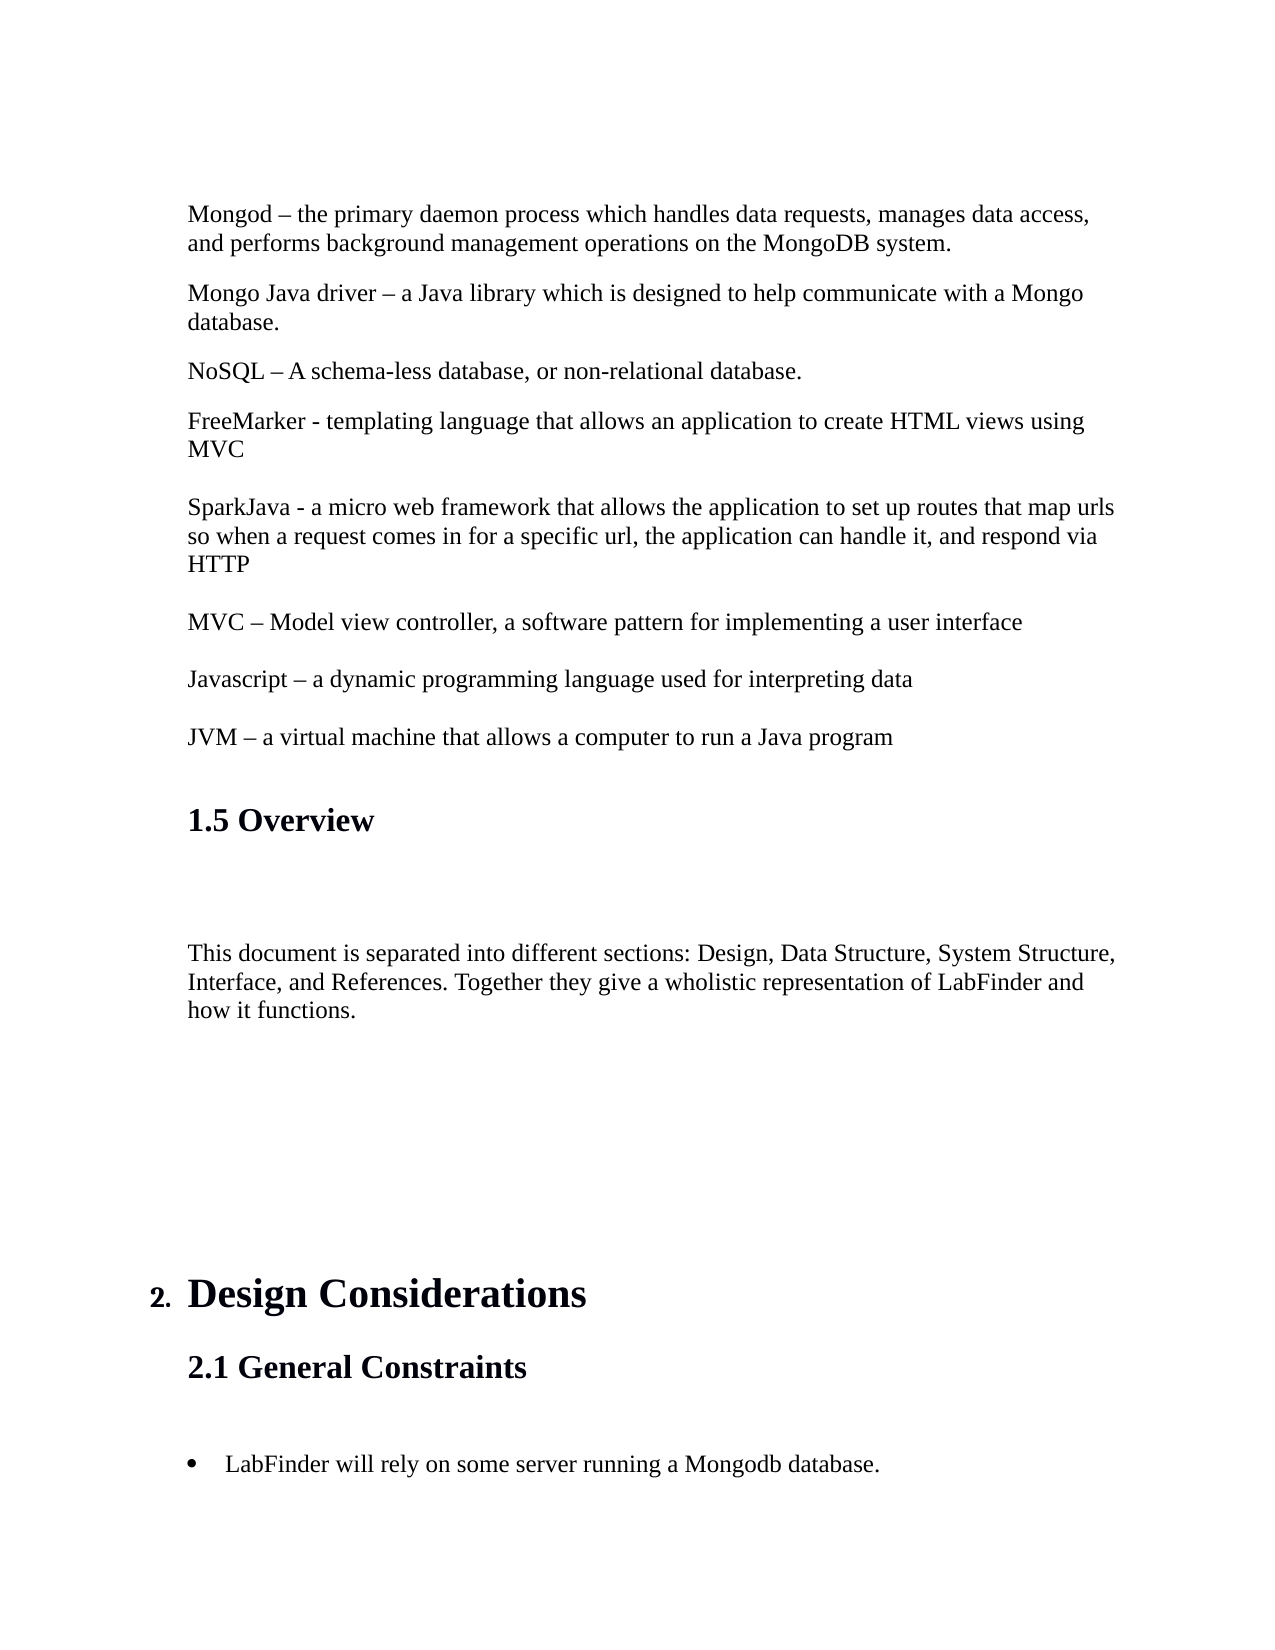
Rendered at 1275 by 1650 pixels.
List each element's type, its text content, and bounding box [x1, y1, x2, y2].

list In order to reduce privacy concerns, the app should only be assessable to someone with the proper college credentials (joseph.caruso@mymail.champlain.edu.) [187, 1329, 1125, 1387]
subtitle Overview [187, 594, 1125, 632]
list The database will rely on 2 major collections: classes, and classrooms. Classroom data will be filtered then combined with classes that use those classrooms, according to date and time filters. [187, 1387, 1125, 1473]
text JVM – a virtual machine that allows a computer to run a Java program [187, 516, 1125, 544]
text Javascript – a dynamic programming language used for interpreting data [187, 458, 1125, 487]
text MVC – Model view controller, a software pattern for implementing a user interface [187, 401, 1125, 429]
list LabFinder will rely on some server running a Mongodb database. [187, 1243, 1125, 1272]
subtitle General Constraints [187, 1141, 1125, 1179]
list This document is separated into different sections: Design, Data Structure, System Structure, Interface, and References. Together they give a wholistic representation of LabFinder and how it functions. [187, 732, 1125, 818]
text FreeMarker - templating language that allows an application to create HTML views using MVC [187, 199, 1125, 257]
list Accessibility and ease-of-use is critical to the usefulness of LabFinder. The apps purpose is to relay information, and it cannot do this effectively if people are unable to use it. [187, 1272, 1125, 1329]
list NoSQL – A schema-less database, or non-relational database. [187, 150, 1125, 179]
text SparkJava - a micro web framework that allows the application to set up routes that map urls so when a request comes in for a specific url, the application can handle it, and respond via HTTP [187, 286, 1125, 372]
subtitle Design Considerations [150, 1062, 1125, 1110]
